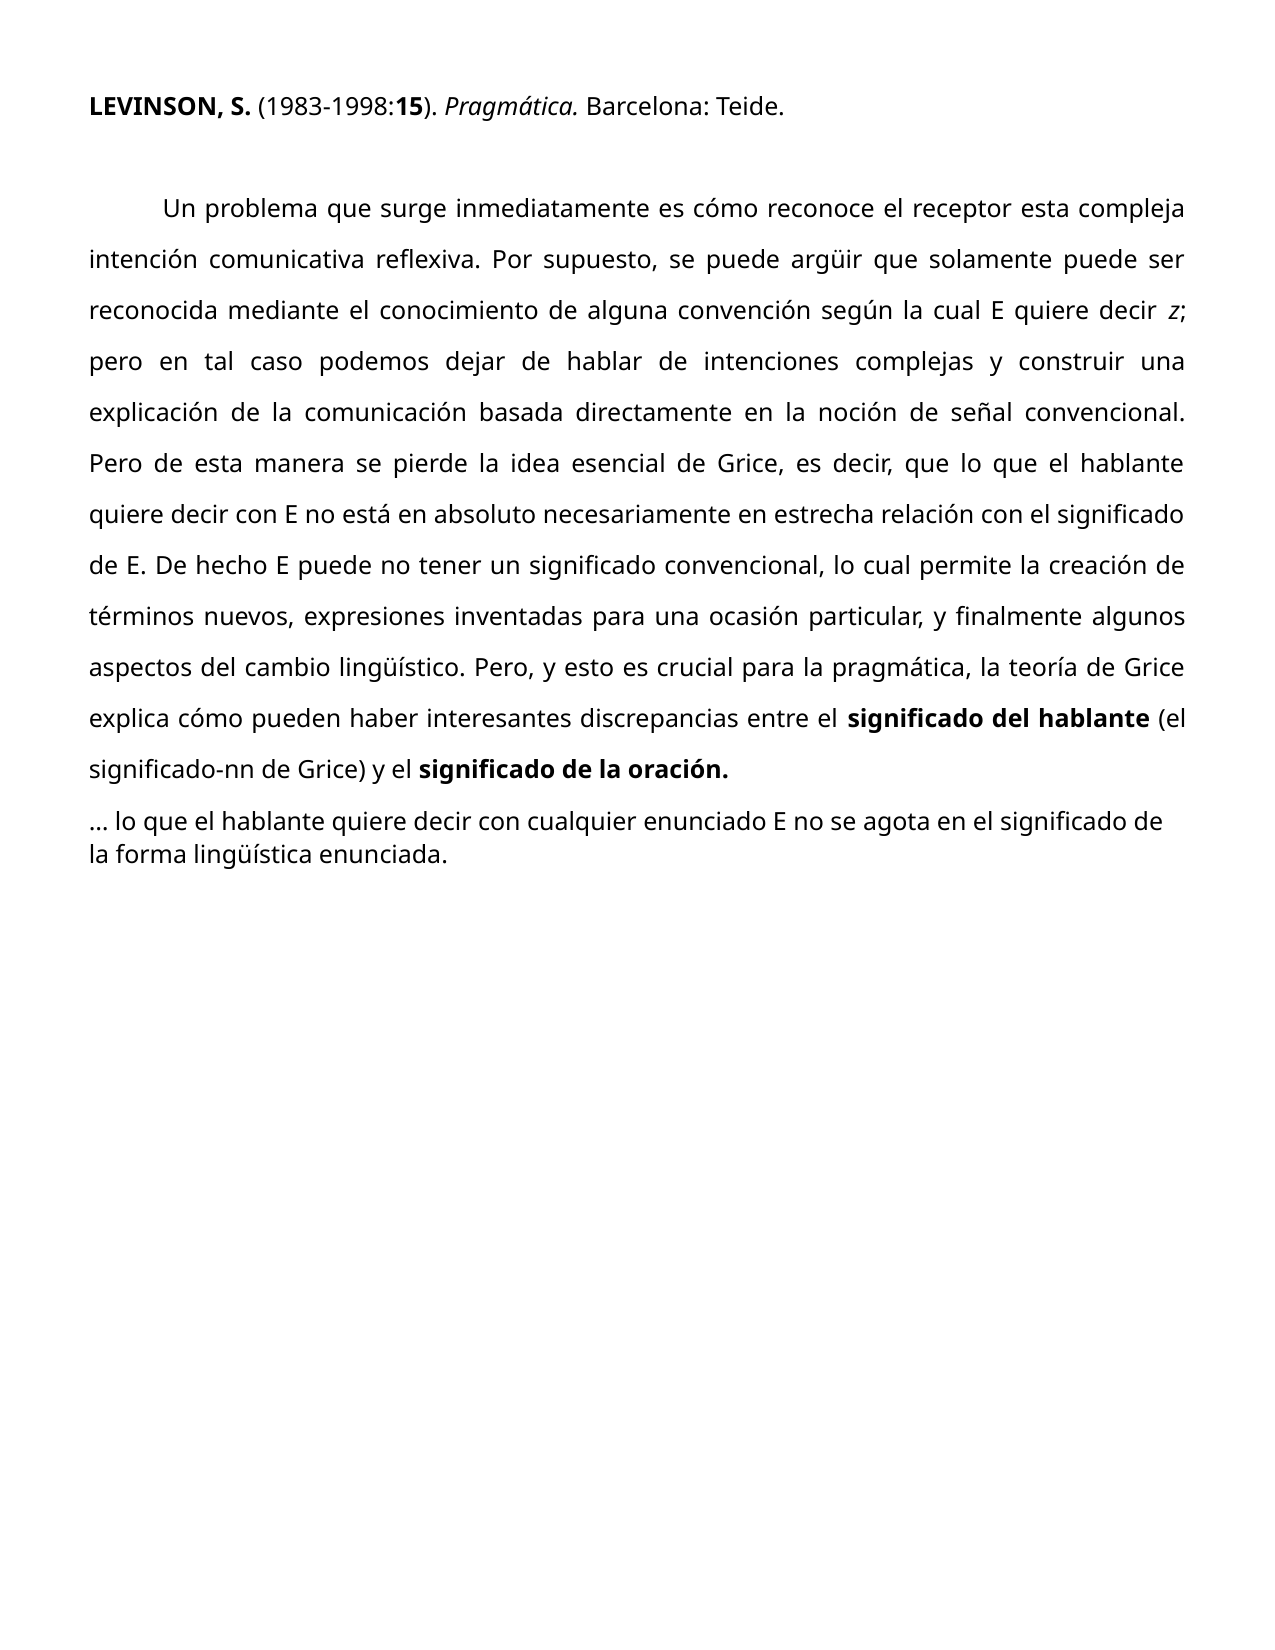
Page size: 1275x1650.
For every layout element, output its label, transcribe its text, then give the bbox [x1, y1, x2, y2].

text Un problema que surge inmediatamente es cómo reconoce el receptor esta compleja intención comunicativa reflexiva. Por supuesto, se puede argüir que solamente puede ser reconocida mediante el conocimiento de alguna convención según la cual E quiere decir z; pero en tal caso podemos dejar de hablar de intenciones complejas y construir una explicación de la comunicación basada directamente en la noción de señal convencional. Pero de esta manera se pierde la idea esencial de Grice, es decir, que lo que el hablante quiere decir con E no está en absoluto necesariamente en estrecha relación con el significado de E. De hecho E puede no tener un significado convencional, lo cual permite la creación de términos nuevos, expresiones inventadas para una ocasión particular, y finalmente algunos aspectos del cambio lingüístico. Pero, y esto es crucial para la pragmática, la teoría de Grice explica cómo pueden haber interesantes discrepancias entre el significado del hablante (el significado-nn de Grice) y el significado de la oración. [88, 191, 1186, 786]
text … lo que el hablante quiere decir con cualquier enunciado E no se agota en el significado de la forma lingüística enunciada. [88, 803, 1186, 871]
text LEVINSON, S. (1983-1998:15). Pragmática. Barcelona: Teide. [88, 88, 1186, 123]
